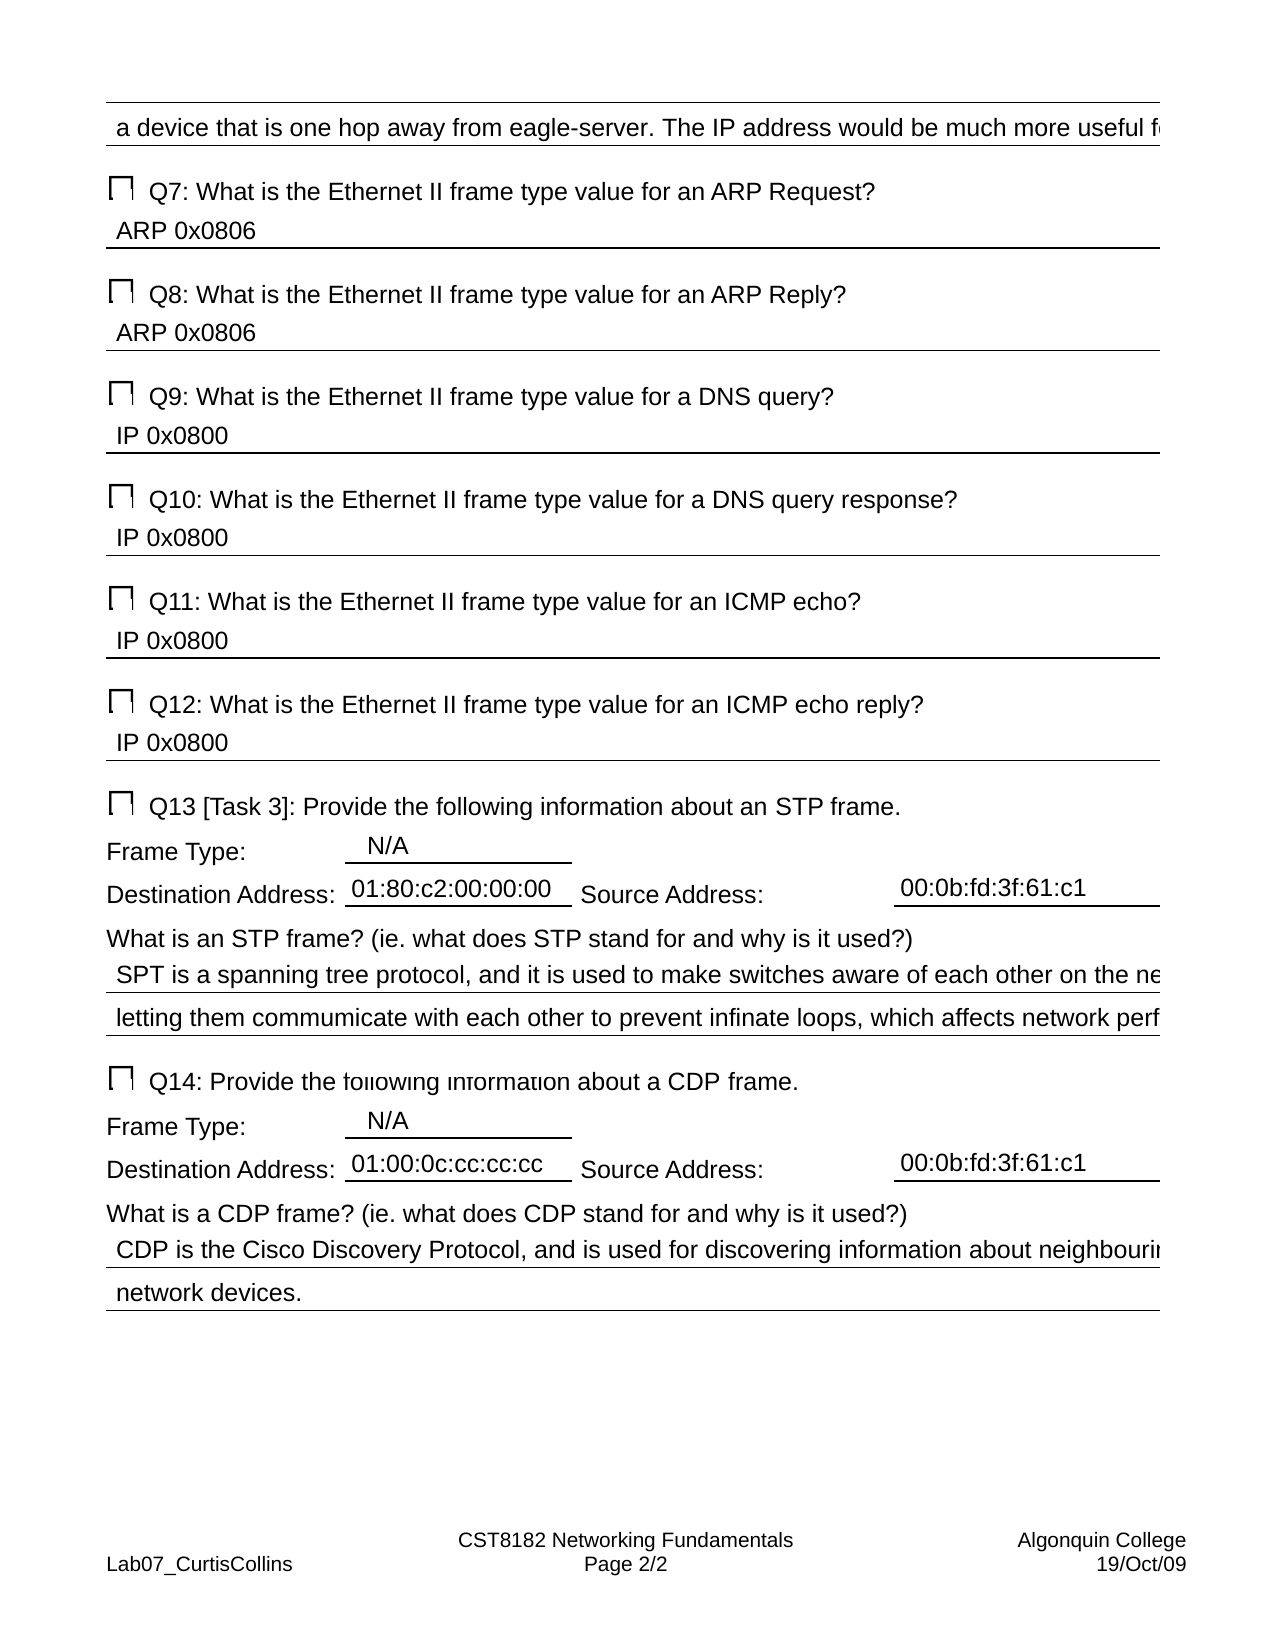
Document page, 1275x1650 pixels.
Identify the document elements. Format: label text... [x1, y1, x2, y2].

text What is a CDP frame? (ie. what does CDP stand for and why is it used?) [106, 1199, 1186, 1227]
text  Q13 [Task 3]: Provide the following information about an STP frame. [132, 792, 1186, 823]
text  Q12: What is the Ethernet II frame type value for an ICMP echo reply? [132, 690, 1186, 721]
text Destination Address: Source Address: [106, 1156, 1186, 1184]
text What is an STP frame? (ie. what does STP stand for and why is it used?) [106, 924, 1186, 952]
text  Q9: What is the Ethernet II frame type value for a DNS query? [132, 382, 1186, 413]
text Frame Type: [106, 837, 1186, 866]
text  Q14: Provide the following information about a CDP frame. [132, 1067, 1186, 1098]
text  Q10: What is the Ethernet II frame type value for a DNS query response? [132, 485, 1186, 516]
text  Q7: What is the Ethernet II frame type value for an ARP Request? [132, 177, 1186, 208]
text Destination Address: Source Address: [106, 881, 1186, 909]
text Frame Type: [106, 1112, 1186, 1141]
text  Q11: What is the Ethernet II frame type value for an ICMP echo? [132, 587, 1186, 618]
text  Q8: What is the Ethernet II frame type value for an ARP Reply? [132, 280, 1186, 311]
